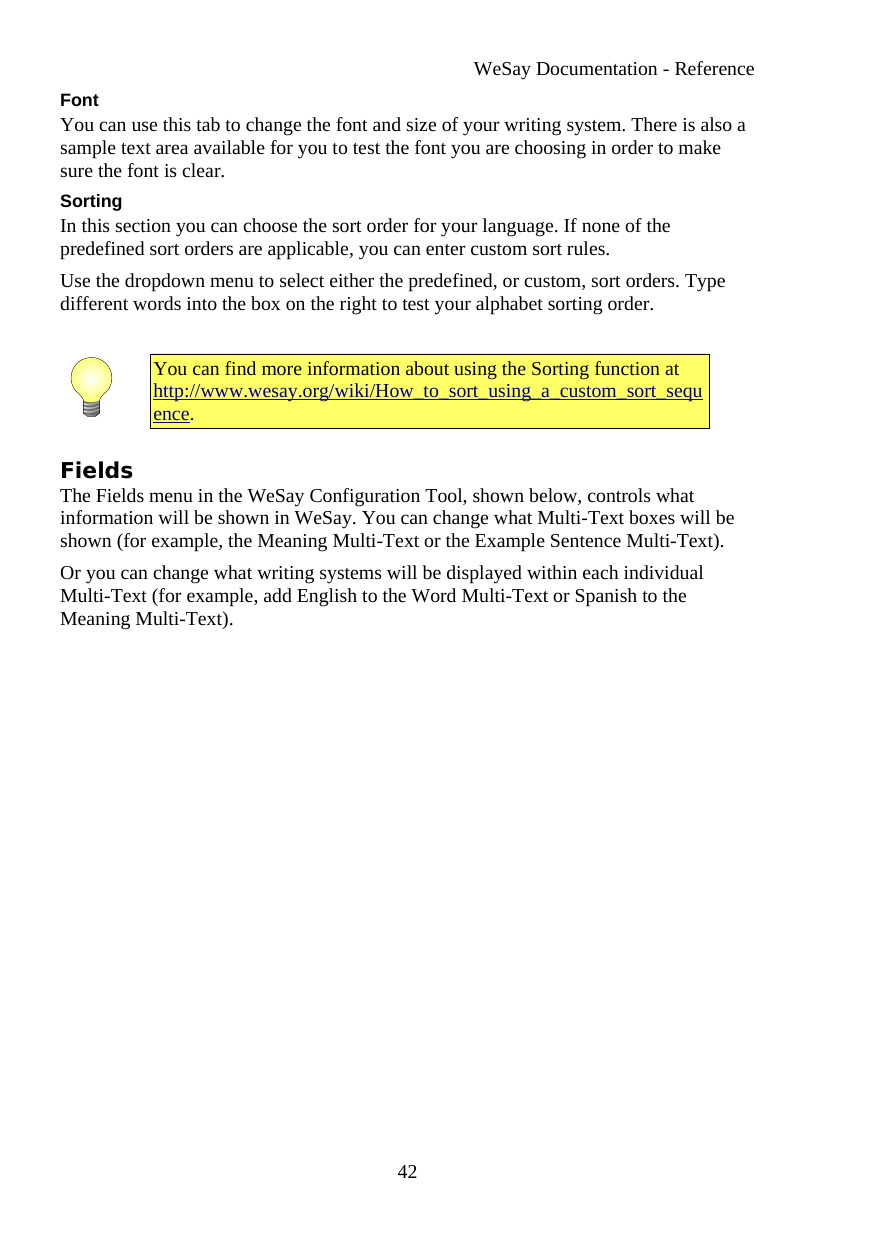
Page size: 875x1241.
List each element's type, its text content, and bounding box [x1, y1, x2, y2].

text You can find more information about using the Sorting function at http://www.wesay.org/wiki/How_to_sort_using_a_custom_sort_sequence. [151, 355, 709, 428]
subtitle Font [60, 90, 754, 110]
subtitle Sorting [60, 191, 754, 211]
subtitle Fields [60, 458, 754, 483]
text In this section you can choose the sort order for your language. If none of the predefined sort orders are applicable, you can enter custom sort rules. [60, 214, 754, 260]
picture [60, 356, 121, 417]
text You can use this tab to change the font and size of your writing system. There is also a sample text area available for you to test the font you are choosing in order to make sure the font is clear. [60, 113, 754, 182]
text Use the dropdown menu to select either the predefined, or custom, sort orders. Type different words into the box on the right to test your alphabet sorting order. [60, 269, 754, 314]
text The Fields menu in the WeSay Configuration Tool, shown below, controls what information will be shown in WeSay. You can change what Multi-Text boxes will be shown (for example, the Meaning Multi-Text or the Example Sentence Multi-Text). [60, 483, 754, 552]
text Or you can change what writing systems will be displayed within each individual Multi-Text (for example, add English to the Word Multi-Text or Spanish to the Meaning Multi-Text). [60, 561, 754, 629]
